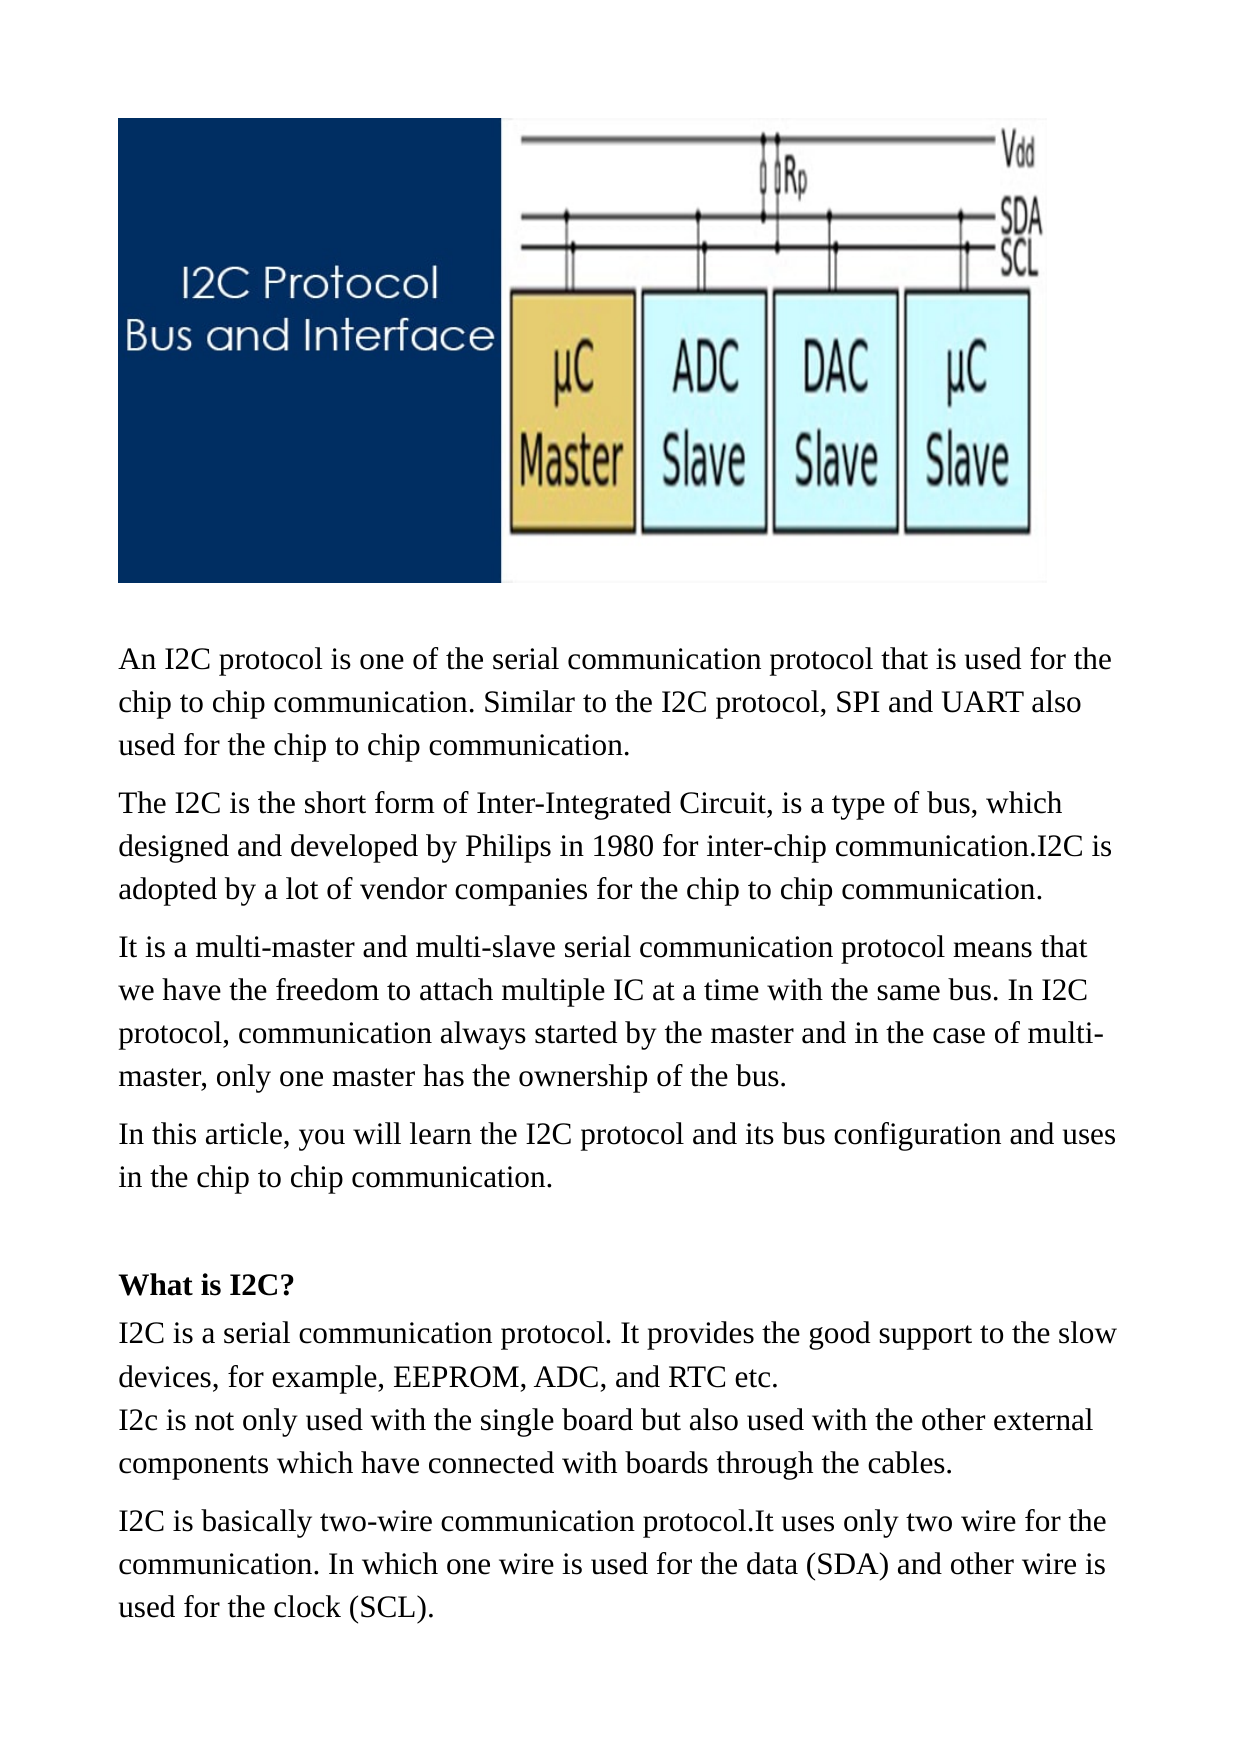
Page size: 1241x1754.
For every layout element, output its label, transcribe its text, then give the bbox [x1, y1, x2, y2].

text The I2C is the short form of Inter-Integrated Circuit, is a type of bus, which designed and developed by Philips in 1980 for inter-chip communication.I2C is adopted by a lot of vendor companies for the chip to chip communication. [118, 784, 1122, 906]
picture [118, 118, 1047, 583]
text In this article, you will learn the I2C protocol and its bus configuration and uses in the chip to chip communication. [118, 1115, 1122, 1194]
text I2C is a serial communication protocol. It provides the good support to the slow devices, for example, EEPROM, ADC, and RTC etc. I2c is not only used with the single board but also used with the other external components which have connected with boards through the cables. [118, 1315, 1122, 1480]
text It is a multi-master and multi-slave serial communication protocol means that we have the freedom to attach multiple IC at a time with the same bus. In I2C protocol, communication always started by the master and in the case of multi-master, only one master has the ownership of the bus. [118, 928, 1122, 1093]
text I2C is basically two-wire communication protocol.It uses only two wire for the communication. In which one wire is used for the data (SDA) and other wire is used for the clock (SCL). [118, 1502, 1122, 1624]
subtitle What is I2C? [118, 1266, 1122, 1302]
text An I2C protocol is one of the serial communication protocol that is used for the chip to chip communication. Similar to the I2C protocol, SPI and UART also used for the chip to chip communication. [118, 640, 1122, 762]
